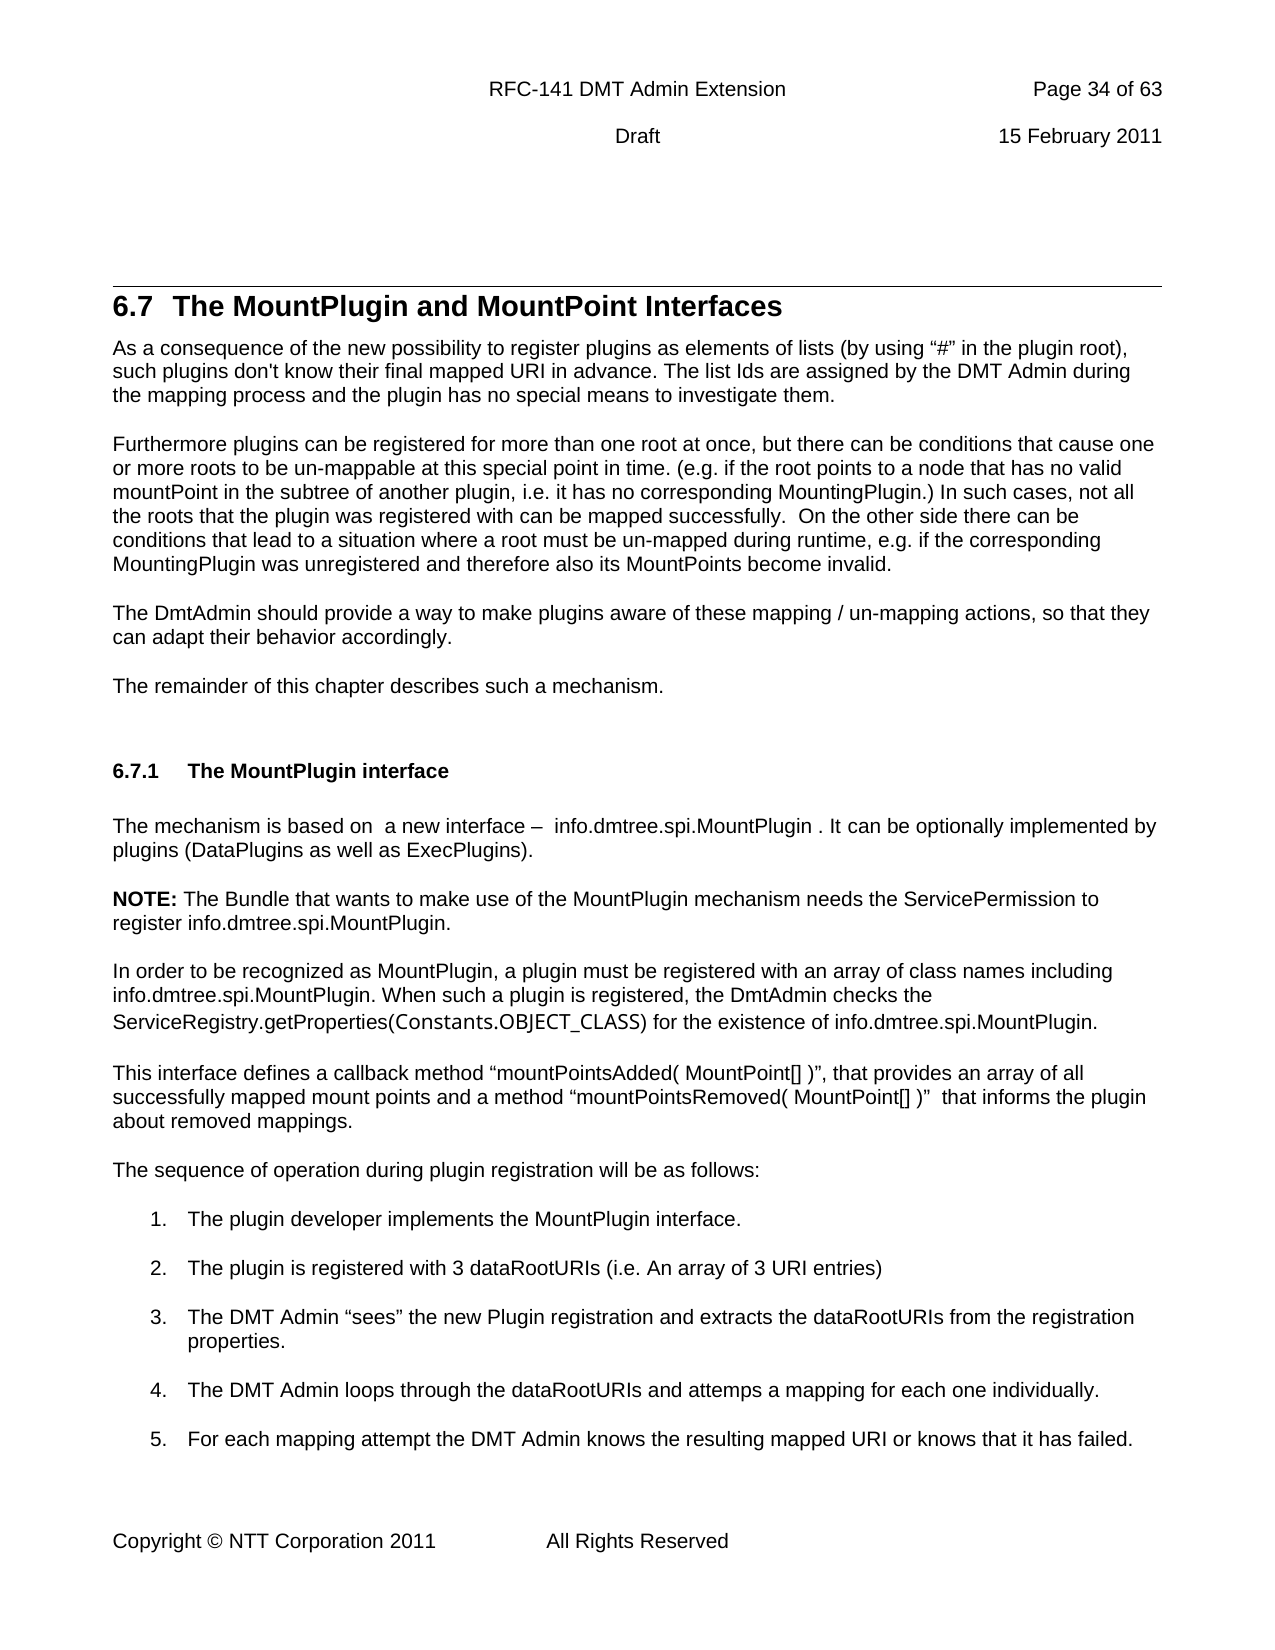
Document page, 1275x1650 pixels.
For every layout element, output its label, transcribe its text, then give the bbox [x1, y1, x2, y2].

text The DmtAdmin should provide a way to make plugins aware of these mapping / un-mapping actions, so that they can adapt their behavior accordingly. [112, 601, 1162, 649]
text The sequence of operation during plugin registration will be as follows: [112, 1158, 1162, 1182]
list The plugin is registered with 3 dataRootURIs (i.e. An array of 3 URI entries) [150, 1256, 1162, 1279]
subtitle The MountPlugin and MountPoint Interfaces [112, 287, 1162, 323]
text The mechanism is based on a new interface – info.dmtree.spi.MountPlugin . It can be optionally implemented by plugins (DataPlugins as well as ExecPlugins). [112, 813, 1162, 861]
text This interface defines a callback method “mountPointsAdded( MountPoint[] )”, that provides an array of all successfully mapped mount points and a method “mountPointsRemoved( MountPoint[] )” that informs the plugin about removed mappings. [112, 1061, 1162, 1133]
text As a consequence of the new possibility to register plugins as elements of lists (by using “#” in the plugin root), such plugins don't know their final mapped URI in advance. The list Ids are assigned by the DMT Admin during the mapping process and the plugin has no special means to investigate them. [112, 335, 1162, 407]
text The remainder of this chapter describes such a mechanism. [112, 674, 1162, 698]
text In order to be recognized as MountPlugin, a plugin must be registered with an array of class names including info.dmtree.spi.MountPlugin. When such a plugin is registered, the DmtAdmin checks the ServiceRegistry.getProperties(Constants.OBJECT_CLASS) for the existence of info.dmtree.spi.MountPlugin. [112, 959, 1162, 1036]
list The DMT Admin loops through the dataRootURIs and attemps a mapping for each one individually. [150, 1377, 1162, 1401]
text NOTE: The Bundle that wants to make use of the MountPlugin mechanism needs the ServicePermission to register info.dmtree.spi.MountPlugin. [112, 886, 1162, 934]
subtitle The MountPlugin interface [112, 759, 1162, 783]
list The plugin developer implements the MountPlugin interface. [150, 1207, 1162, 1231]
list The DMT Admin “sees” the new Plugin registration and extracts the dataRootURIs from the registration properties. [150, 1304, 1162, 1352]
list For each mapping attempt the DMT Admin knows the resulting mapped URI or knows that it has failed. [150, 1426, 1162, 1450]
text Furthermore plugins can be registered for more than one root at once, but there can be conditions that cause one or more roots to be un-mappable at this special point in time. (e.g. if the root points to a node that has no valid mountPoint in the subtree of another plugin, i.e. it has no corresponding MountingPlugin.) In such cases, not all the roots that the plugin was registered with can be mapped successfully. On the other side there can be conditions that lead to a situation where a root must be un-mapped during runtime, e.g. if the corresponding MountingPlugin was unregistered and therefore also its MountPoints become invalid. [112, 432, 1162, 576]
